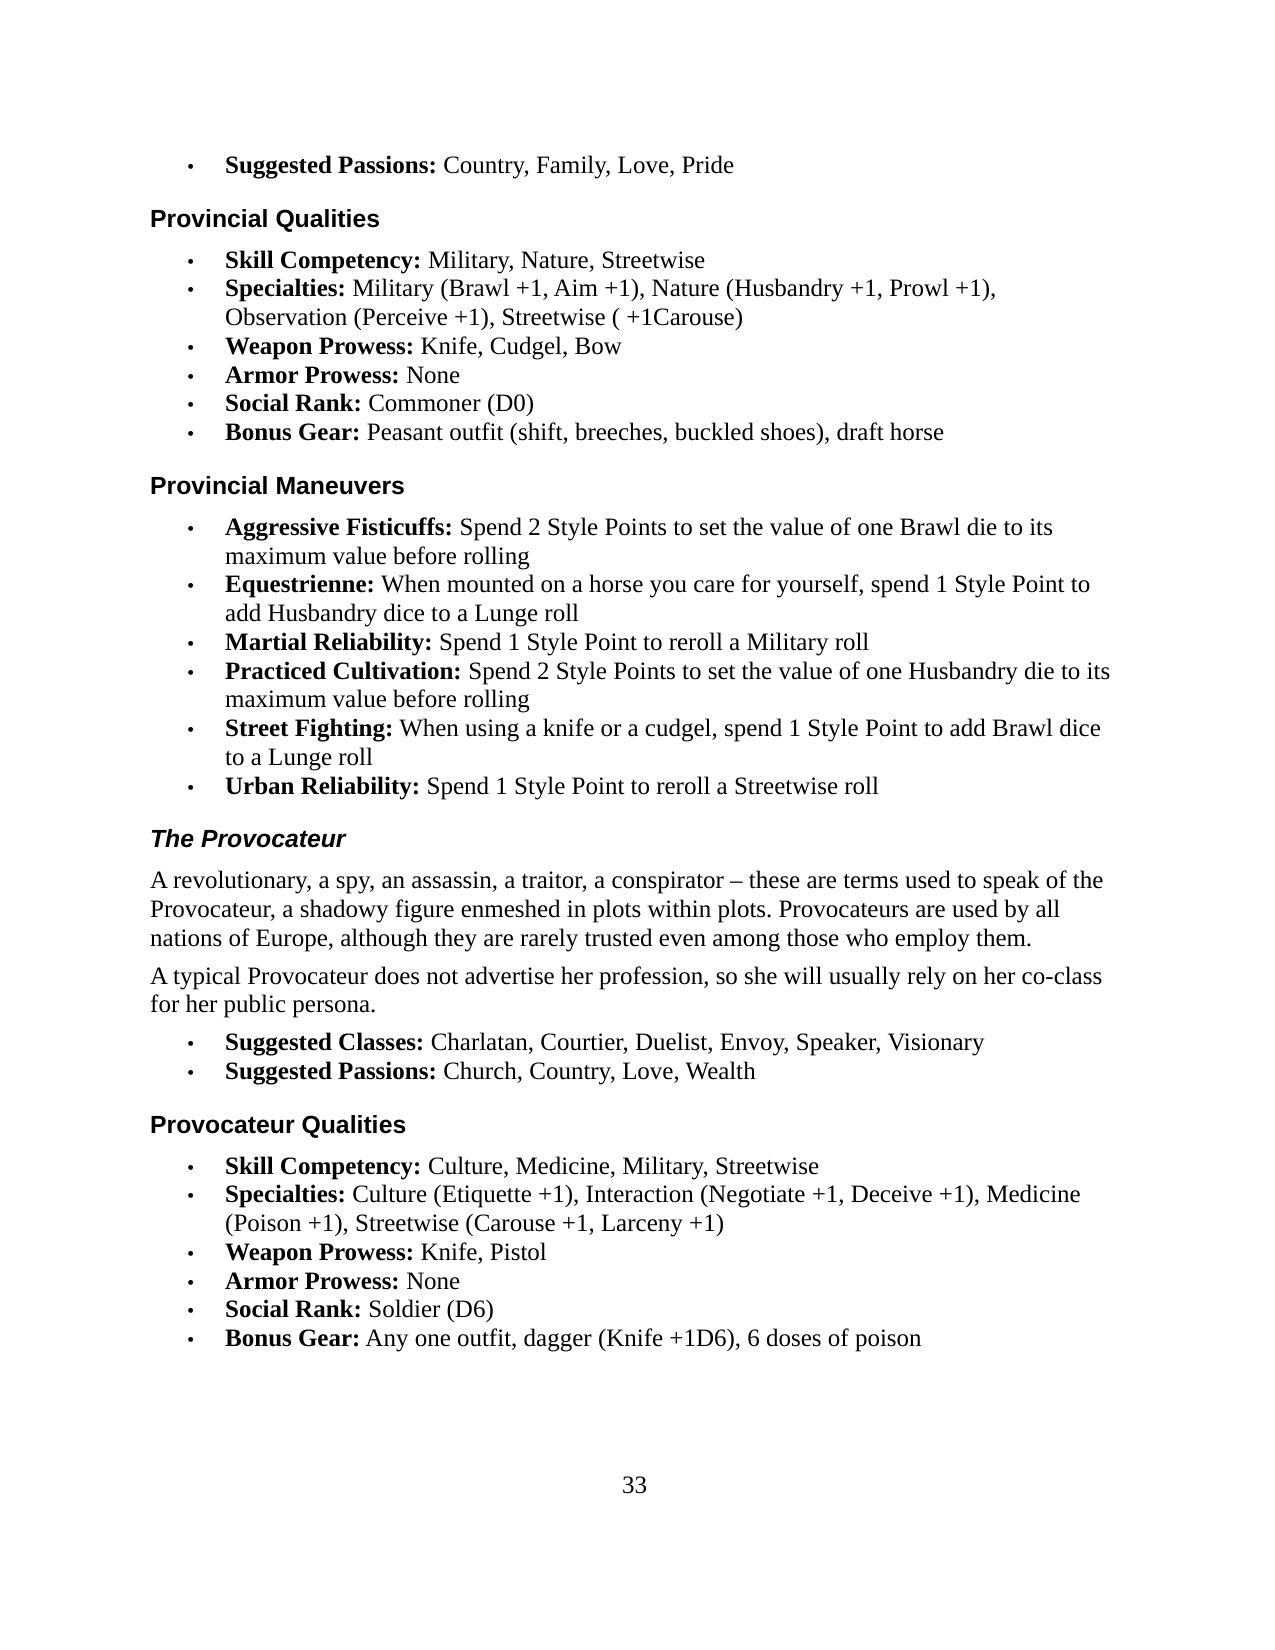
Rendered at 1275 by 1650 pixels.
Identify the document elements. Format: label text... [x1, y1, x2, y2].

list Equestrienne: When mounted on a horse you care for yourself, spend 1 Style Point to add Husbandry dice to a Lunge roll [187, 569, 1125, 627]
list Armor Prowess: None [187, 360, 1125, 388]
list Specialties: Culture (Etiquette +1), Interaction (Negotiate +1, Deceive +1), Medicine (Poison +1), Streetwise (Carouse +1, Larceny +1) [187, 1179, 1125, 1237]
list Skill Competency: Military, Nature, Streetwise [187, 245, 1125, 273]
list Aggressive Fisticuffs: Spend 2 Style Points to set the value of one Brawl die to its maximum value before rolling [187, 512, 1125, 569]
text A typical Provocateur does not advertise her profession, so she will usually rely on her co-class for her public persona. [150, 961, 1125, 1018]
subtitle Provincial Maneuvers [150, 471, 1125, 499]
list Martial Reliability: Spend 1 Style Point to reroll a Military roll [187, 627, 1125, 656]
list Practiced Cultivation: Spend 2 Style Points to set the value of one Husbandry die to its maximum value before rolling [187, 656, 1125, 713]
list Urban Reliability: Spend 1 Style Point to reroll a Streetwise roll [187, 771, 1125, 799]
list Suggested Classes: Charlatan, Courtier, Duelist, Envoy, Speaker, Visionary [187, 1027, 1125, 1056]
list Weapon Prowess: Knife, Cudgel, Bow [187, 331, 1125, 360]
list Bonus Gear: Any one outfit, dagger (Knife +1D6), 6 doses of poison [187, 1323, 1125, 1352]
list Social Rank: Soldier (D6) [187, 1294, 1125, 1323]
subtitle Provocateur Qualities [150, 1110, 1125, 1138]
list Suggested Passions: Church, Country, Love, Wealth [187, 1056, 1125, 1085]
list Armor Prowess: None [187, 1266, 1125, 1294]
list Street Fighting: When using a knife or a cudgel, spend 1 Style Point to add Brawl dice to a Lunge roll [187, 713, 1125, 771]
subtitle Provincial Qualities [150, 204, 1125, 232]
list Skill Competency: Culture, Medicine, Military, Streetwise [187, 1151, 1125, 1179]
list Specialties: Military (Brawl +1, Aim +1), Nature (Husbandry +1, Prowl +1), Observation (Perceive +1), Streetwise ( +1Carouse) [187, 273, 1125, 331]
subtitle The Provocateur [150, 824, 1125, 853]
text A revolutionary, a spy, an assassin, a traitor, a conspirator – these are terms used to speak of the Provocateur, a shadowy figure enmeshed in plots within plots. Provocateurs are used by all nations of Europe, although they are rarely trusted even among those who employ them. [150, 866, 1125, 952]
list Suggested Passions: Country, Family, Love, Pride [187, 150, 1125, 179]
list Bonus Gear: Peasant outfit (shift, breeches, buckled shoes), draft horse [187, 417, 1125, 446]
list Weapon Prowess: Knife, Pistol [187, 1237, 1125, 1266]
list Social Rank: Commoner (D0) [187, 388, 1125, 417]
